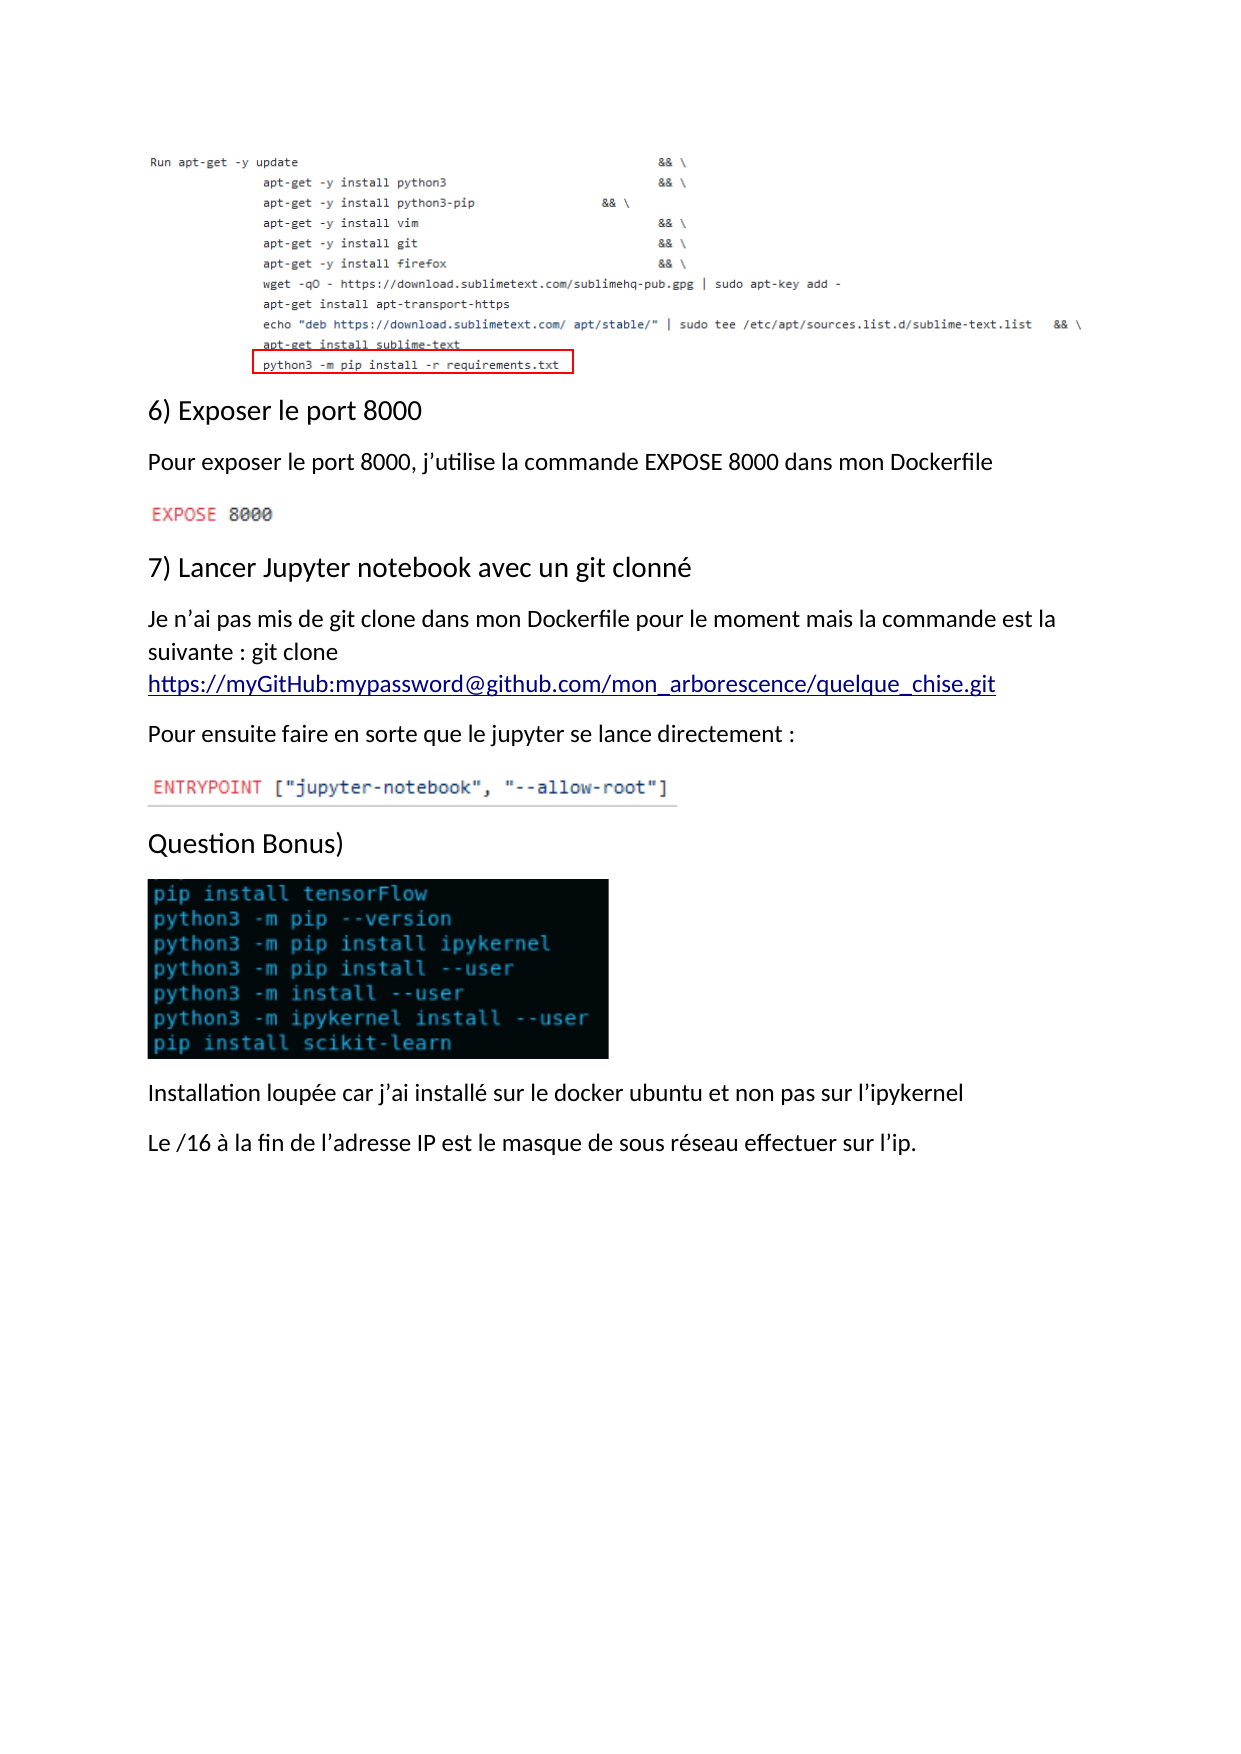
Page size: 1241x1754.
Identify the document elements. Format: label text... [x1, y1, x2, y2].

text Pour ensuite faire en sorte que le jupyter se lance directement : [148, 718, 1093, 748]
text Le /16 à la fin de l’adresse IP est le masque de sous réseau effectuer sur l’ip. [148, 1127, 1093, 1157]
text 7) Lancer Jupyter notebook avec un git clonné [148, 549, 1093, 584]
text Je n’ai pas mis de git clone dans mon Dockerfile pour le moment mais la commande est la suivante : git clone https://myGitHub:mypassword@github.com/mon_arborescence/quelque_chise.git [148, 603, 1093, 699]
text Question Bonus) [148, 825, 1093, 860]
text Pour exposer le port 8000, j’utilise la commande EXPOSE 8000 dans mon Dockerfile [148, 446, 1093, 477]
text Installation loupée car j’ai installé sur le docker ubuntu et non pas sur l’ipykernel [148, 1078, 1093, 1108]
text 6) Exposer le port 8000 [148, 392, 1093, 427]
